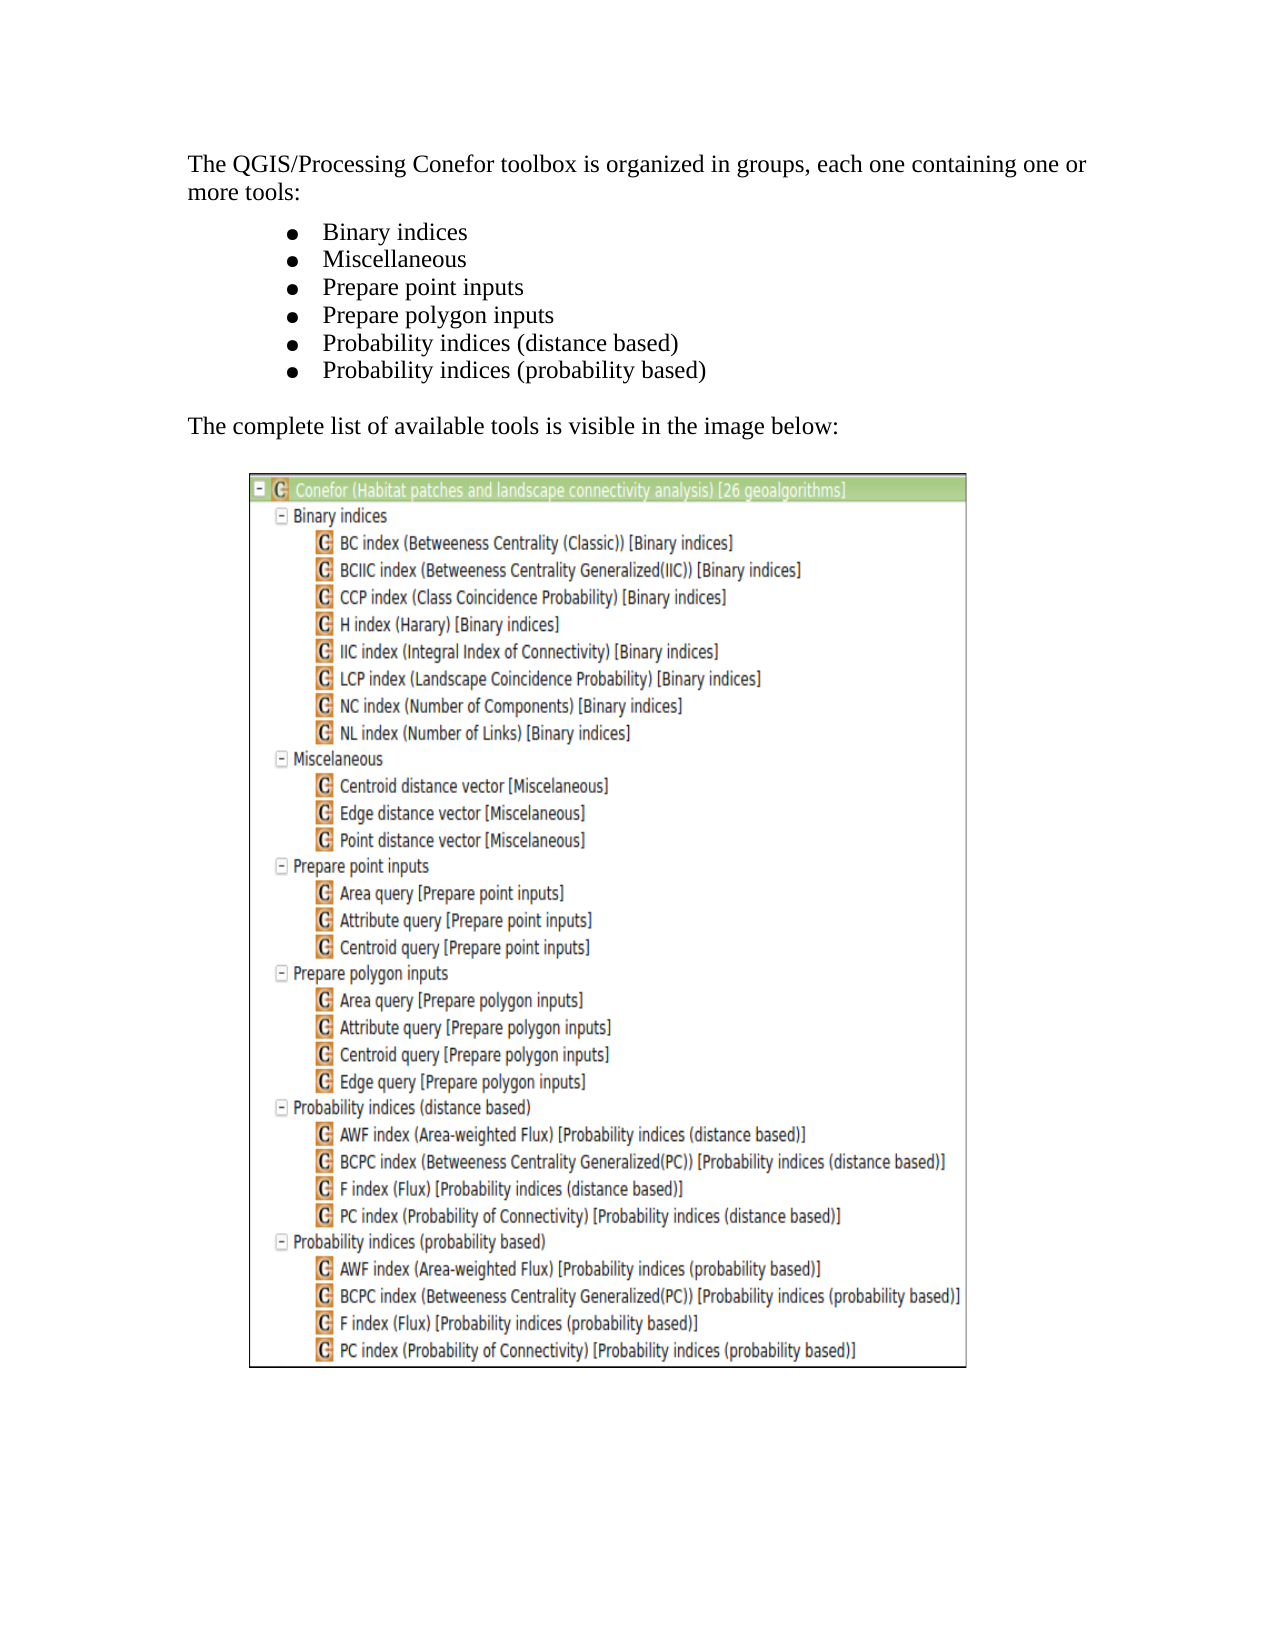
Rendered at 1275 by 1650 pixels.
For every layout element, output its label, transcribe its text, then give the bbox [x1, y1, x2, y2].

list Probability indices (probability based) [285, 356, 967, 384]
list Miscellaneous [285, 246, 967, 273]
text The QGIS/Processing Conefor toolbox is organized in groups, each one containing one or more tools: [187, 150, 1087, 205]
list Prepare polygon inputs [285, 301, 967, 329]
list Probability indices (distance based) [285, 329, 967, 356]
picture [249, 473, 967, 1368]
list Binary indices [285, 218, 967, 246]
text The complete list of available tools is visible in the image below: [187, 412, 1087, 439]
list Prepare point inputs [285, 273, 967, 301]
